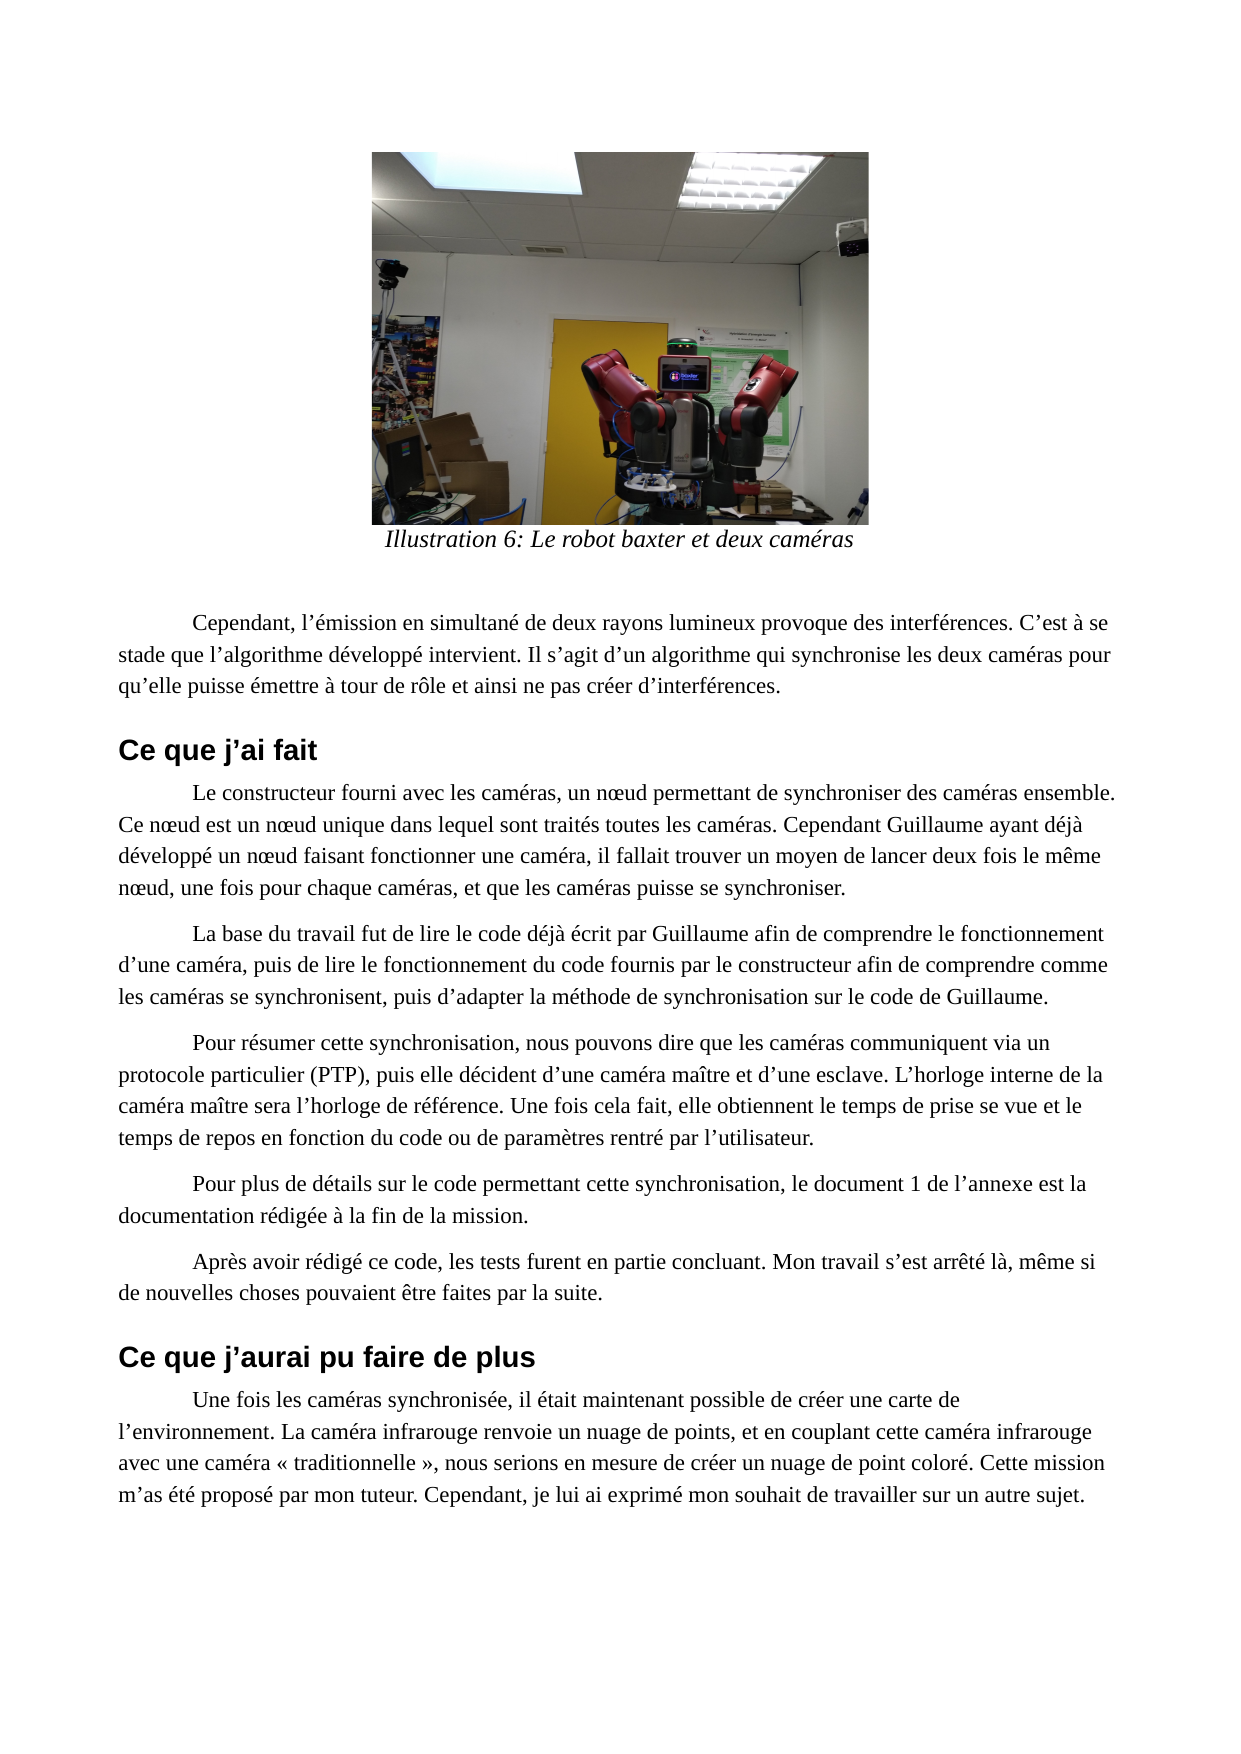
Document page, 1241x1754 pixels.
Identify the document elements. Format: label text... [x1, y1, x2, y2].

text Cependant, l’émission en simultané de deux rayons lumineux provoque des interférences. C’est à se stade que l’algorithme développé intervient. Il s’agit d’un algorithme qui synchronise les deux caméras pour qu’elle puisse émettre à tour de rôle et ainsi ne pas créer d’interférences. [118, 609, 1122, 698]
text Le constructeur fourni avec les caméras, un nœud permettant de synchroniser des caméras ensemble. Ce nœud est un nœud unique dans lequel sont traités toutes les caméras. Cependant Guillaume ayant déjà développé un nœud faisant fonctionner une caméra, il fallait trouver un moyen de lancer deux fois le même nœud, une fois pour chaque caméras, et que les caméras puisse se synchroniser. [118, 779, 1122, 900]
text Une fois les caméras synchronisée, il était maintenant possible de créer une carte de l’environnement. La caméra infrarouge renvoie un nuage de points, et en couplant cette caméra infrarouge avec une caméra « traditionnelle », nous serions en mesure de créer un nuage de point coloré. Cette mission m’as été proposé par mon tuteur. Cependant, je lui ai exprimé mon souhait de travailler sur un autre sujet. [118, 1386, 1122, 1507]
picture [371, 152, 869, 525]
text Illustration 6: Le robot baxter et deux caméras [372, 525, 868, 553]
text Après avoir rédigé ce code, les tests furent en partie concluant. Mon travail s’est arrêté là, même si de nouvelles choses pouvaient être faites par la suite. [118, 1248, 1122, 1306]
text Pour plus de détails sur le code permettant cette synchronisation, le document 1 de l’annexe est la documentation rédigée à la fin de la mission. [118, 1170, 1122, 1228]
subtitle Ce que j’aurai pu faire de plus [118, 1340, 1122, 1374]
subtitle Ce que j’ai fait [118, 733, 1122, 767]
text La base du travail fut de lire le code déjà écrit par Guillaume afin de comprendre le fonctionnement d’une caméra, puis de lire le fonctionnement du code fournis par le constructeur afin de comprendre comme les caméras se synchronisent, puis d’adapter la méthode de synchronisation sur le code de Guillaume. [118, 920, 1122, 1009]
text Pour résumer cette synchronisation, nous pouvons dire que les caméras communiquent via un protocole particulier (PTP), puis elle décident d’une caméra maître et d’une esclave. L’horloge interne de la caméra maître sera l’horloge de référence. Une fois cela fait, elle obtiennent le temps de prise se vue et le temps de repos en fonction du code ou de paramètres rentré par l’utilisateur. [118, 1029, 1122, 1150]
